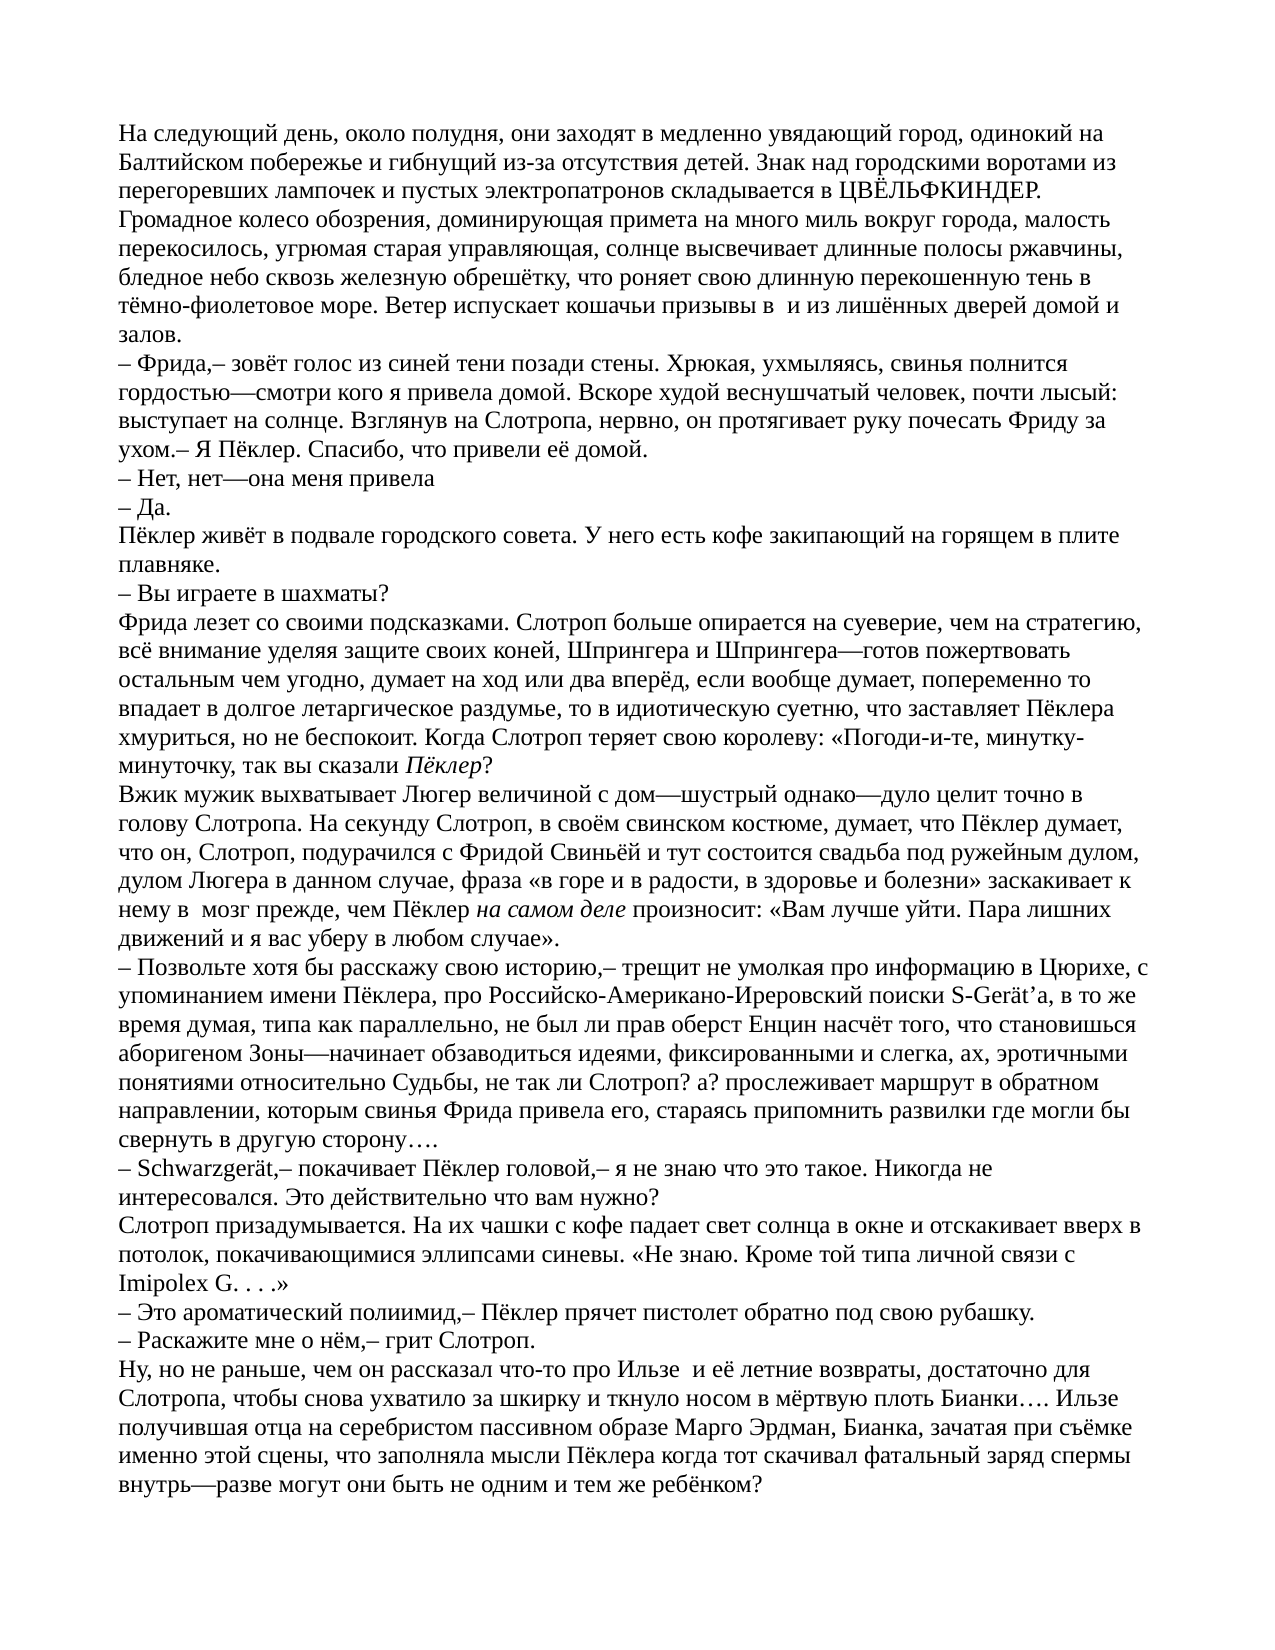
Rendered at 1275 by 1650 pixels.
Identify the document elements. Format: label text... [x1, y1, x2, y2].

text – Позвольте хотя бы расскажу свою историю,– трещит не умолкая про информацию в Цюрихе, с упоминанием имени Пёклера, про Российско-Американо-Иреровский поиски S-Gerät’а, в то же время думая, типа как параллельно, не был ли прав оберст Енцин насчёт того, что становишься аборигеном Зоны—начинает обзаводиться идеями, фиксированными и слегка, ах, эротичными понятиями относительно Судьбы, не так ли Слотроп? а? прослеживает маршрут в обратном направлении, которым свинья Фрида привела его, стараясь припомнить развилки где могли бы свернуть в другую сторону…. [118, 952, 1157, 1153]
text – Вы играете в шахматы? [118, 578, 1157, 607]
text Вжик мужик выхватывает Люгер величиной с дом—шустрый однако—дуло целит точно в голову Слотропа. На секунду Слотроп, в своём свинском костюме, думает, что Пёклер думает, что он, Слотроп, подурачился с Фридой Свиньёй и тут состоится свадьба под ружейным дулом, дулом Люгера в данном случае, фраза «в горе и в радости, в здоровье и болезни» заскакивает к нему в мозг прежде, чем Пёклер на самом деле произносит: «Вам лучше уйти. Пара лишних движений и я вас уберу в любом случае». [118, 779, 1157, 952]
text – Schwarzgerät,– покачивает Пёклер головой,– я не знаю что это такое. Никогда не интересовался. Это действительно что вам нужно? [118, 1153, 1157, 1211]
text – Нет, нет—она меня привела [118, 463, 1157, 492]
text – Это ароматический полиимид,– Пёклер прячет пистолет обратно под свою рубашку. [118, 1297, 1157, 1326]
text – Фрида,– зовёт голос из синей тени позади стены. Хрюкая, ухмыляясь, свинья полнится гордостью—смотри кого я привела домой. Вскоре худой веснушчатый человек, почти лысый: выступает на солнце. Взглянув на Слотропа, нервно, он протягивает руку почесать Фриду за ухом.– Я Пёклер. Спасибо, что привели её домой. [118, 348, 1157, 463]
text – Раскажите мне о нём,– грит Слотроп. [118, 1326, 1157, 1354]
text На следующий день, около полудня, они заходят в медленно увядающий город, одинокий на Балтийском побережье и гибнущий из-за отсутствия детей. Знак над городскими воротами из перегоревших лампочек и пустых электропатронов складывается в ЦВЁЛЬФКИНДЕР. Громадное колесо обозрения, доминирующая примета на много миль вокруг города, малость перекосилось, угрюмая старая управляющая, солнце высвечивает длинные полосы ржавчины, бледное небо сквозь железную обрешётку, что роняет свою длинную перекошенную тень в тёмно-фиолетовое море. Ветер испускает кошачьи призывы в и из лишённых дверей домой и залов. [118, 118, 1157, 348]
text Слотроп призадумывается. На их чашки с кофе падает свет солнца в окне и отскакивает вверх в потолок, покачивающимися эллипсами синевы. «Не знаю. Кроме той типа личной связи с Imipolex G. . . .» [118, 1211, 1157, 1297]
text Фрида лезет со своими подсказками. Слотроп больше опирается на суеверие, чем на стратегию, всё внимание уделяя защите своих коней, Шпрингера и Шпрингера—готов пожертвовать остальным чем угодно, думает на ход или два вперёд, если вообще думает, попеременно то впадает в долгое летаргическое раздумье, то в идиотическую суетню, что заставляет Пёклера хмуриться, но не беспокоит. Когда Слотроп теряет свою королеву: «Погоди-и-те, минутку-минуточку, так вы сказали Пёклер? [118, 607, 1157, 779]
text – Да. [118, 492, 1157, 521]
text Пёклер живёт в подвале городского совета. У него есть кофе закипающий на горящем в плите плавняке. [118, 521, 1157, 578]
text Ну, но не раньше, чем он рассказал что-то про Ильзе и её летние возвраты, достаточно для Слотропа, чтобы снова ухватило за шкирку и ткнуло носом в мёртвую плоть Бианки…. Ильзе получившая отца на серебристом пассивном образе Марго Эрдман, Бианка, зачатая при съёмке именно этой сцены, что заполняла мысли Пёклера когда тот скачивал фатальный заряд спермы внутрь—разве могут они быть не одним и тем же ребёнком? [118, 1354, 1157, 1498]
